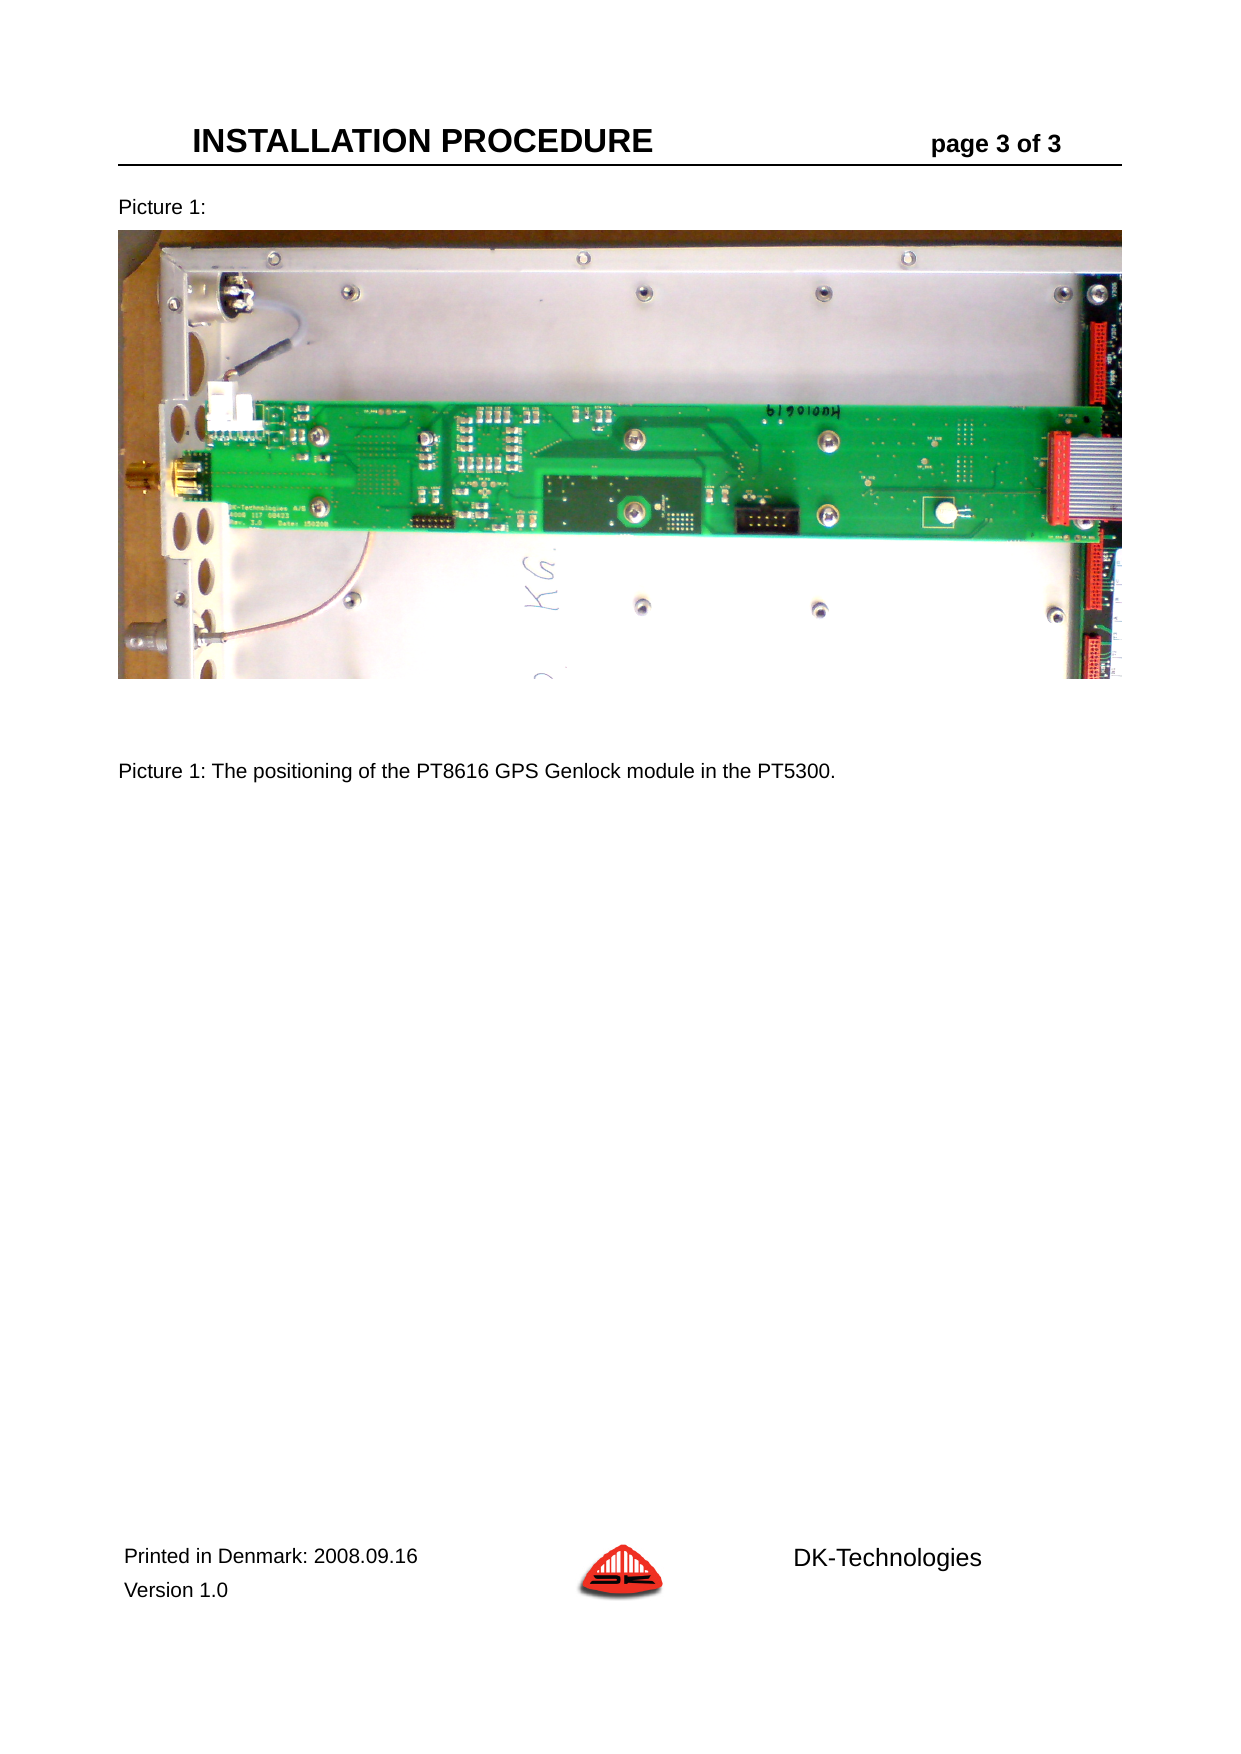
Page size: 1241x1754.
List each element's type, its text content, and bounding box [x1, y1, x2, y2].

text Picture 1: [118, 196, 1122, 219]
text Picture 1: The positioning of the PT8616 GPS Genlock module in the PT5300. [118, 725, 1122, 783]
